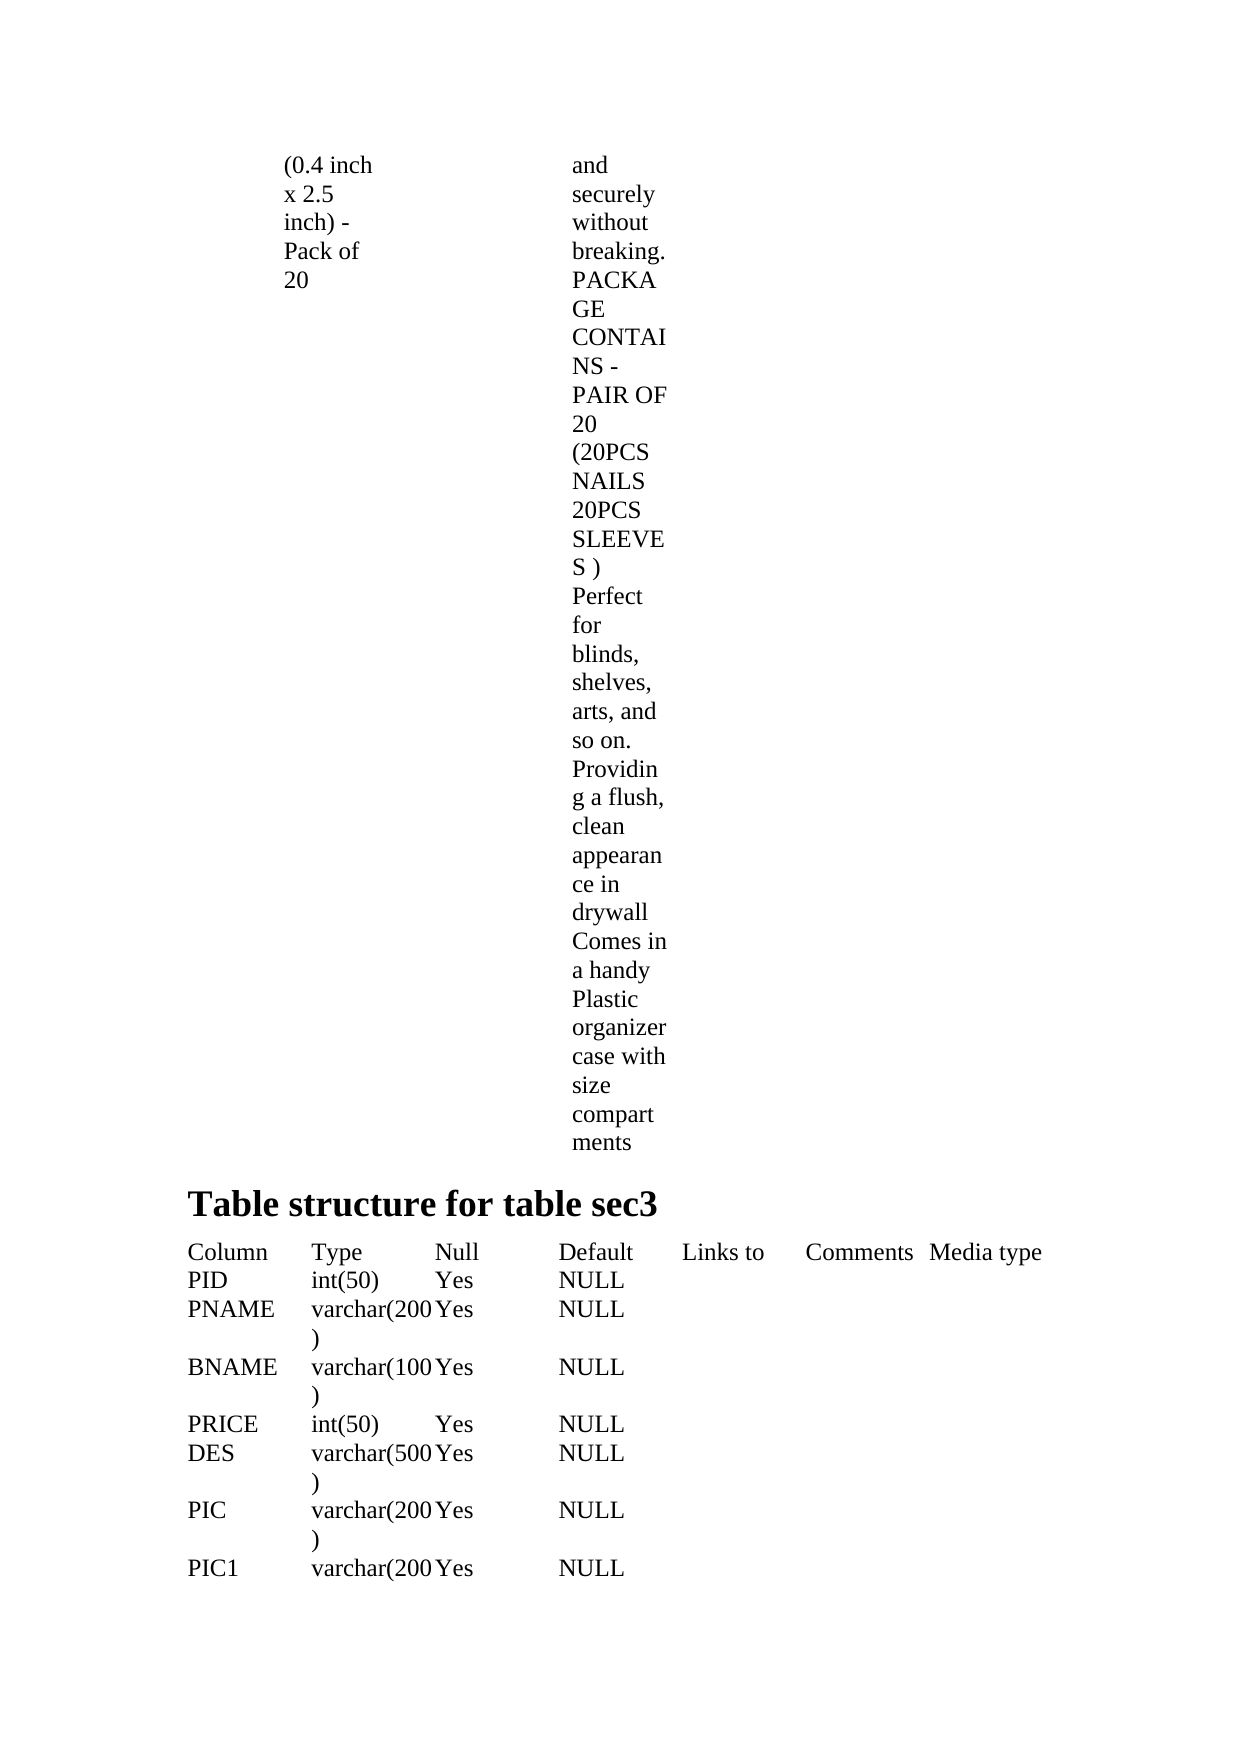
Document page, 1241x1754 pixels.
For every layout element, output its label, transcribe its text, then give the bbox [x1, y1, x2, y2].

table_cell [682, 1409, 805, 1438]
table_cell BNAME [188, 1352, 311, 1409]
table_header Default [558, 1237, 682, 1266]
table_cell [805, 1438, 929, 1496]
table_header Null [435, 1237, 558, 1266]
subtitle Table structure for table sec3 [187, 1181, 1053, 1224]
table_cell [805, 1409, 929, 1438]
table_header Links to [682, 1237, 805, 1266]
table_header Comments [805, 1237, 929, 1266]
table_header Column [188, 1237, 311, 1266]
table_cell varchar(200) [311, 1294, 434, 1352]
table_cell [682, 1266, 805, 1294]
table_cell Yes [435, 1266, 558, 1294]
table_cell [805, 1294, 929, 1352]
table_cell [188, 150, 283, 1156]
table_cell PNAME [188, 1294, 311, 1352]
table_cell NULL [558, 1266, 682, 1294]
table_cell [380, 150, 476, 1156]
table_cell (0.4 inch x 2.5 inch) - Pack of 20 [284, 150, 380, 1156]
table_cell PIC [188, 1496, 311, 1553]
table_cell varchar(200) [311, 1496, 434, 1553]
table_cell PIC1 [188, 1553, 311, 1582]
table_cell NULL [558, 1438, 682, 1496]
table_cell NULL [558, 1553, 682, 1582]
table_cell int(50) [311, 1409, 434, 1438]
table_cell varchar(200 [311, 1553, 434, 1582]
table_cell [682, 1496, 805, 1553]
table_cell varchar(100) [311, 1352, 434, 1409]
table_header Media type [929, 1237, 1053, 1266]
table_cell [805, 1352, 929, 1409]
table_cell [805, 1553, 929, 1582]
table_cell NULL [558, 1409, 682, 1438]
table_cell [805, 1266, 929, 1294]
table_header Type [311, 1237, 434, 1266]
table_cell [476, 150, 572, 1156]
table_cell [764, 150, 860, 1156]
table_cell NULL [558, 1294, 682, 1352]
table_cell NULL [558, 1352, 682, 1409]
table_cell Yes [435, 1409, 558, 1438]
table_cell PRICE [188, 1409, 311, 1438]
table_cell PID [188, 1266, 311, 1294]
table_cell [682, 1438, 805, 1496]
table_cell Yes [435, 1553, 558, 1582]
table_cell Yes [435, 1352, 558, 1409]
table_cell NULL [558, 1496, 682, 1553]
table_cell and securely without breaking. PACKAGE CONTAINS -PAIR OF 20 (20PCS NAILS 20PCS SLEEVES ) Perfect for blinds, shelves, arts, and so on. Providing a flush, clean appearance in drywall Comes in a handy Plastic organizer case with size compartments [572, 150, 668, 1156]
table_cell [805, 1496, 929, 1553]
table_cell [668, 150, 764, 1156]
table_cell Yes [435, 1294, 558, 1352]
table_cell Yes [435, 1438, 558, 1496]
table_cell int(50) [311, 1266, 434, 1294]
table_cell [956, 150, 1053, 1156]
table_cell varchar(500) [311, 1438, 434, 1496]
table_cell [682, 1352, 805, 1409]
table_cell [682, 1553, 805, 1582]
table_cell [682, 1294, 805, 1352]
table_cell [860, 150, 956, 1156]
table_cell Yes [435, 1496, 558, 1553]
table_cell DES [188, 1438, 311, 1496]
